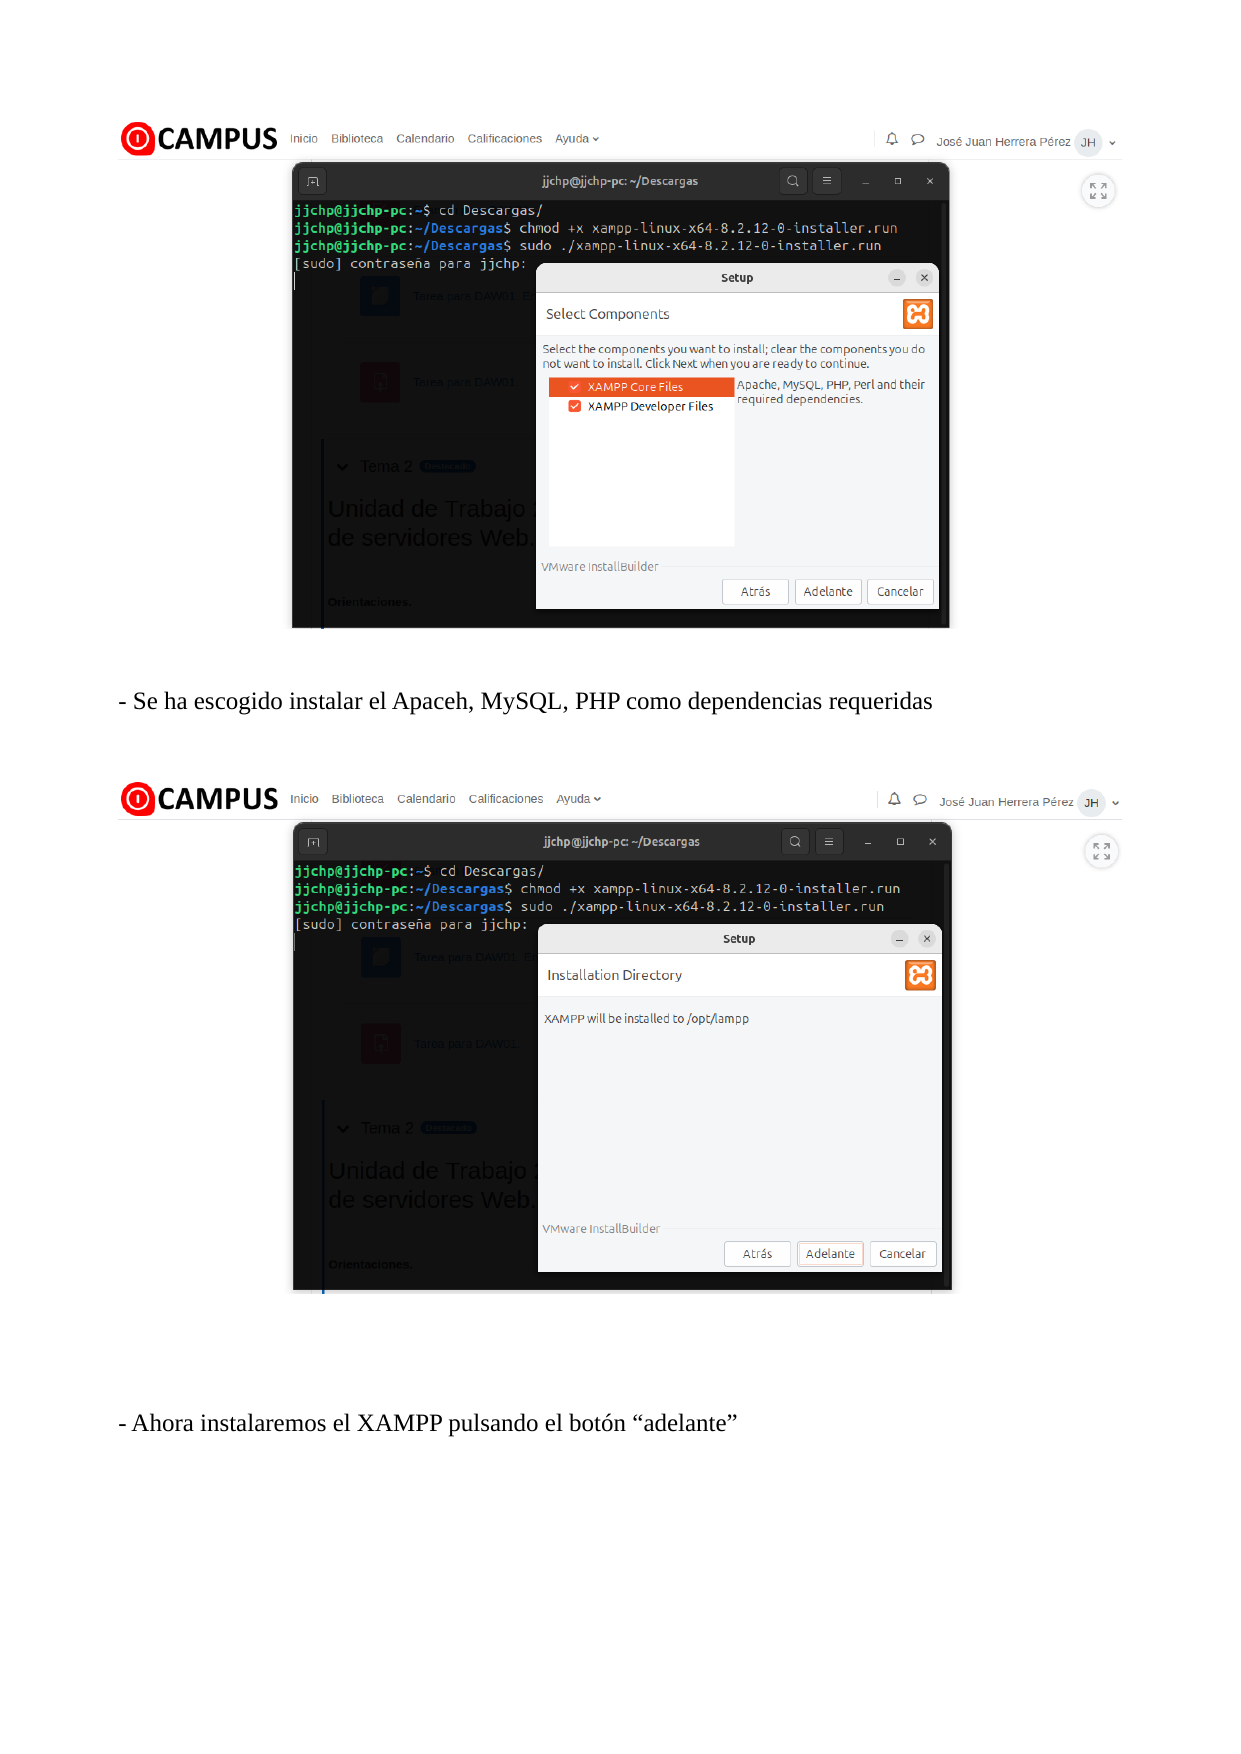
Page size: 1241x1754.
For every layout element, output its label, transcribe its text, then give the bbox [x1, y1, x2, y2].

picture [118, 118, 1123, 629]
text - Ahora instalaremos el XAMPP pulsando el botón “adelante” [118, 1408, 1122, 1437]
text - Se ha escogido instalar el Apaceh, MySQL, PHP como dependencias requeridas [118, 686, 1122, 715]
picture [118, 779, 1123, 1294]
